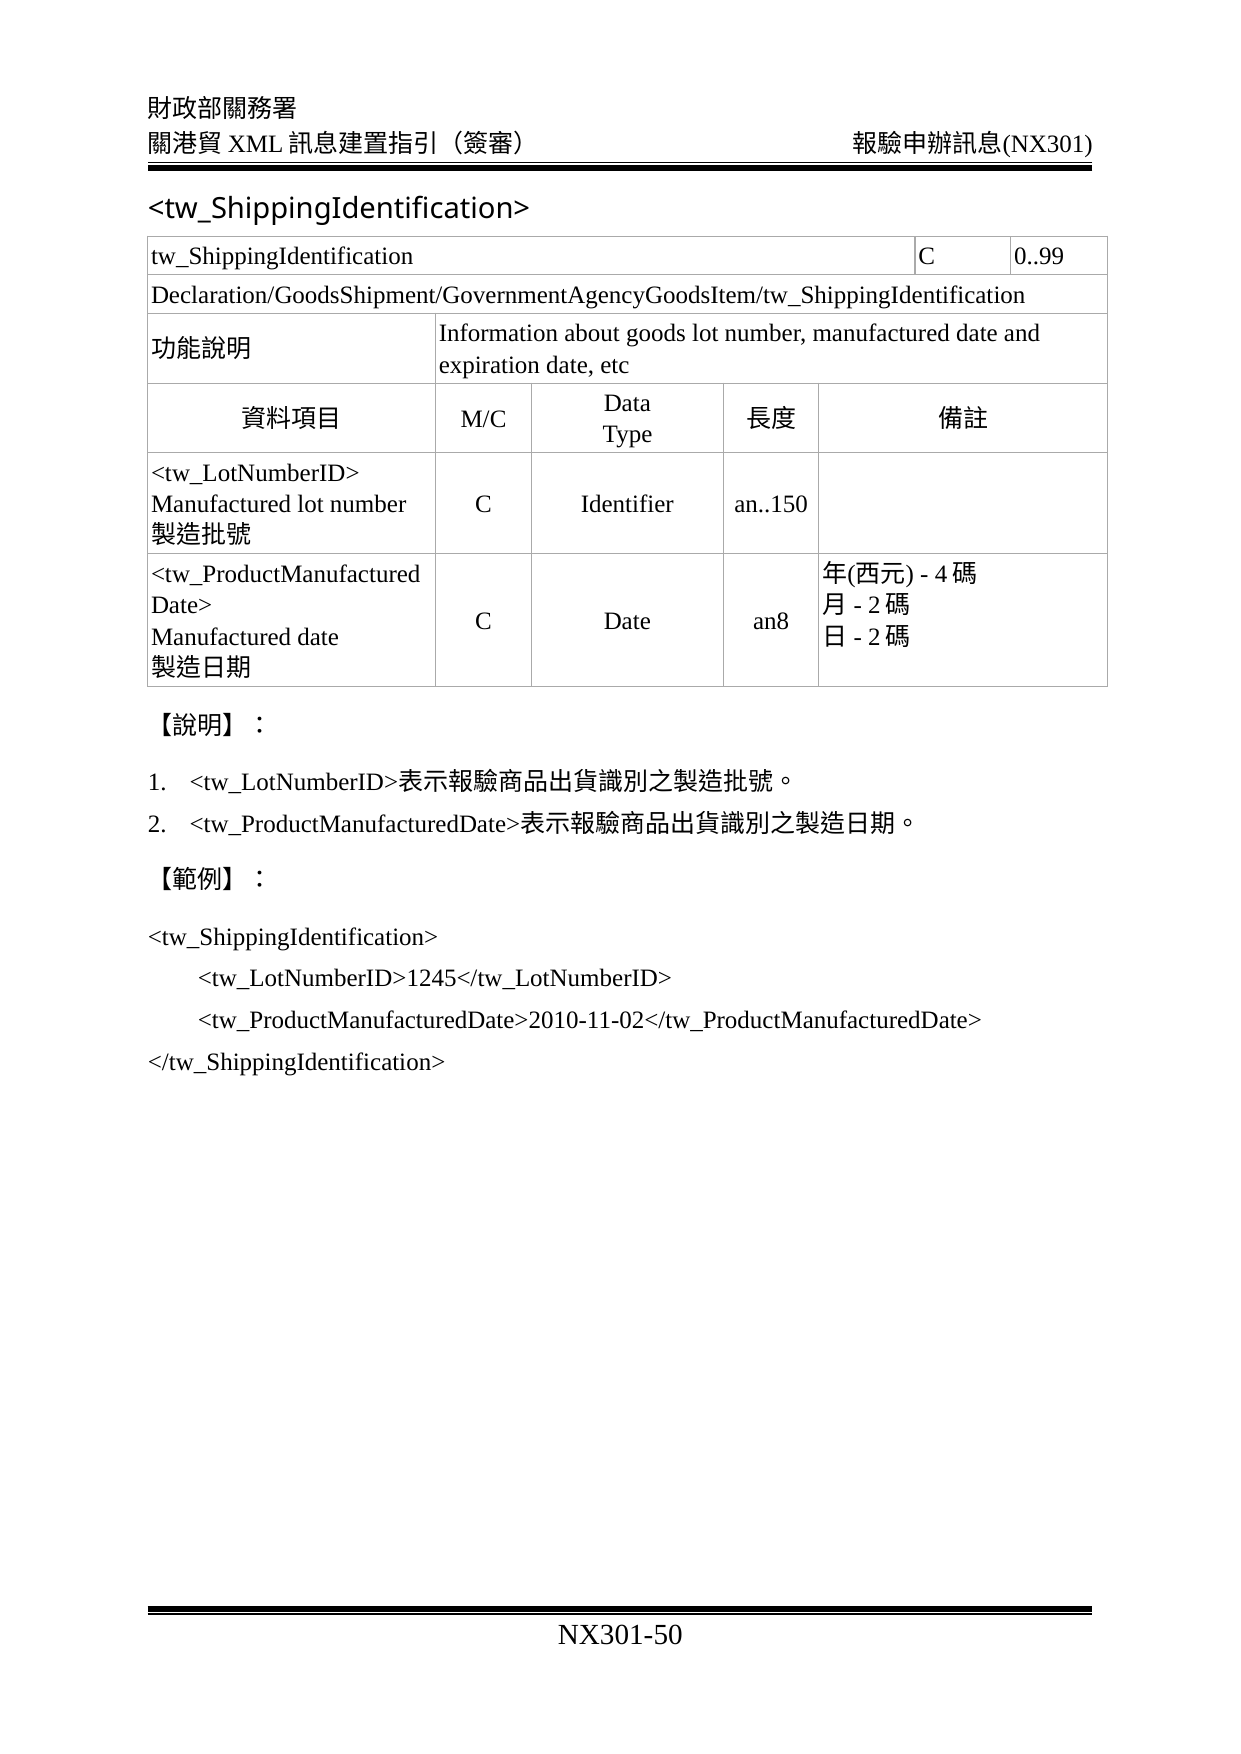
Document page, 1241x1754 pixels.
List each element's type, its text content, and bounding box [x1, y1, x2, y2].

table_cell C [436, 554, 531, 686]
table_header 0..99 [1011, 237, 1107, 274]
table_cell Date [532, 554, 723, 686]
table_header C [916, 237, 1010, 274]
text 【說明】： [148, 701, 1092, 743]
table_cell [819, 453, 1107, 553]
table_cell an8 [724, 554, 818, 686]
list <tw_ProductManufacturedDate>表示報驗商品出貨識別之製造日期。 [148, 799, 1092, 841]
table_cell 備註 [819, 384, 1107, 452]
table_cell 功能說明 [148, 314, 435, 382]
table_cell C [436, 453, 531, 553]
table_cell Data Type [532, 384, 723, 452]
table_cell 長度 [724, 384, 818, 452]
table_cell 資料項目 [148, 384, 435, 452]
text <tw_ProductManufacturedDate>2010-11-02</tw_ProductManufacturedDate> [148, 995, 1092, 1037]
table_cell Information about goods lot number, manufactured date and expiration date, etc [436, 314, 1107, 382]
table_cell Identifier [532, 453, 723, 553]
table_cell M/C [436, 384, 531, 452]
table_cell <tw_LotNumberID> Manufactured lot number 製造批號 [148, 453, 435, 553]
text 【範例】： [148, 855, 1092, 897]
table_cell <tw_ProductManufacturedDate> Manufactured date 製造日期 [148, 554, 435, 686]
subtitle <tw_ShippingIdentification> [148, 912, 1092, 953]
table_cell Declaration/GoodsShipment/GovernmentAgencyGoodsItem/tw_ShippingIdentification [148, 275, 1107, 313]
table_cell an..150 [724, 453, 818, 553]
text <tw_LotNumberID>1245</tw_LotNumberID> [148, 953, 1092, 995]
table_cell 年(西元) - 4碼 月 - 2碼 日 - 2碼 [819, 554, 1107, 686]
subtitle </tw_ShippingIdentification> [148, 1037, 1092, 1078]
list <tw_LotNumberID>表示報驗商品出貨識別之製造批號。 [148, 757, 1092, 799]
table_header tw_ShippingIdentification [148, 237, 914, 274]
subtitle <tw_ShippingIdentification> [148, 177, 1092, 229]
